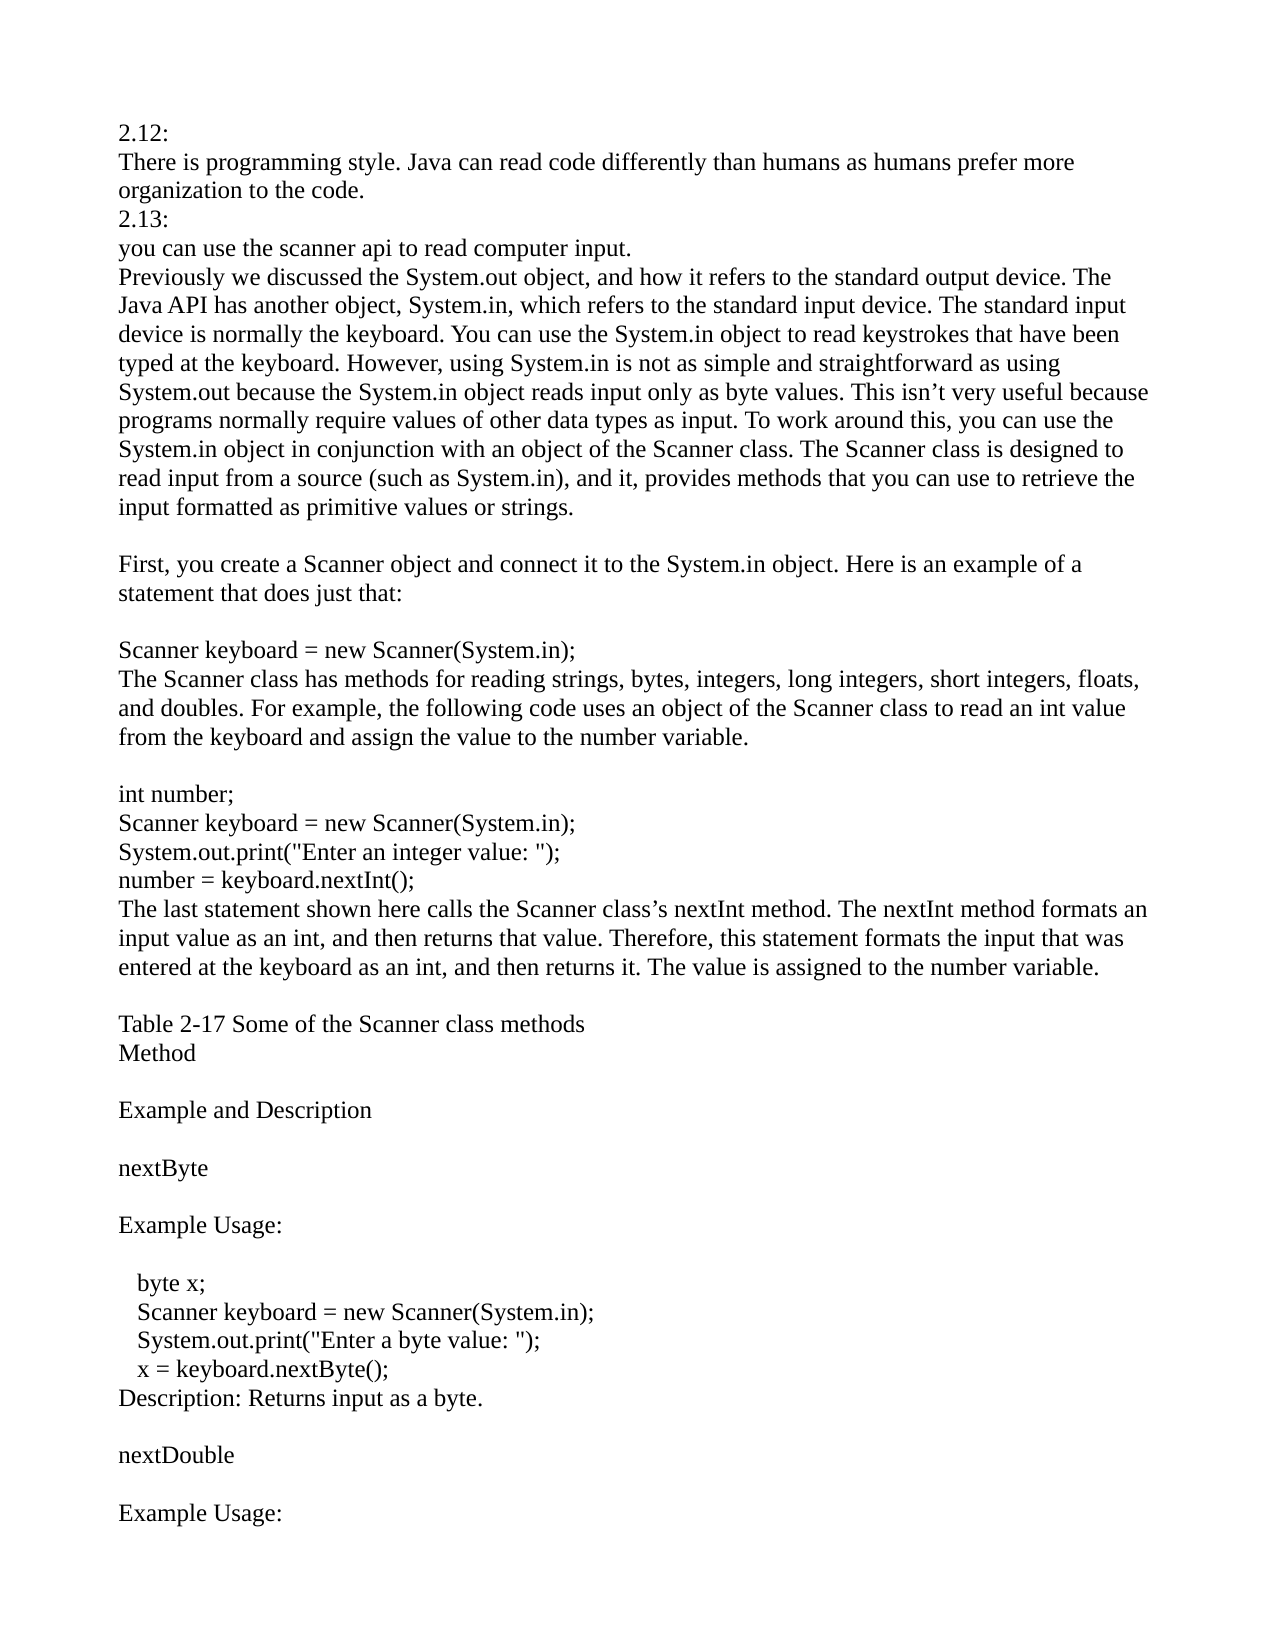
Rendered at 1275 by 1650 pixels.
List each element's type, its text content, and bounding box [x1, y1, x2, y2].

text Example and Description [118, 1096, 1157, 1124]
text nextByte [118, 1153, 1157, 1182]
text number = keyboard.nextInt(); [118, 866, 1157, 894]
text Table 2-17 Some of the Scanner class methods [118, 1009, 1157, 1038]
text 2.12: [118, 118, 1157, 147]
text The last statement shown here calls the Scanner class’s nextInt method. The nextInt method formats an input value as an int, and then returns that value. Therefore, this statement formats the input that was entered at the keyboard as an int, and then returns it. The value is assigned to the number variable. [118, 894, 1157, 981]
text System.out.print("Enter an integer value: "); [118, 837, 1157, 866]
text There is programming style. Java can read code differently than humans as humans prefer more organization to the code. [118, 147, 1157, 204]
text Example Usage: [118, 1211, 1157, 1239]
text Description: Returns input as a byte. [118, 1383, 1157, 1412]
text Scanner keyboard = new Scanner(System.in); [118, 808, 1157, 837]
text System.out.print("Enter a byte value: "); [118, 1326, 1157, 1354]
text Previously we discussed the System.out object, and how it refers to the standard output device. The Java API has another object, System.in, which refers to the standard input device. The standard input device is normally the keyboard. You can use the System.in object to read keystrokes that have been typed at the keyboard. However, using System.in is not as simple and straightforward as using System.out because the System.in object reads input only as byte values. This isn’t very useful because programs normally require values of other data types as input. To work around this, you can use the System.in object in conjunction with an object of the Scanner class. The Scanner class is designed to read input from a source (such as System.in), and it, provides methods that you can use to retrieve the input formatted as primitive values or strings. [118, 262, 1157, 521]
text you can use the scanner api to read computer input. [118, 233, 1157, 262]
text Method [118, 1038, 1157, 1067]
text The Scanner class has methods for reading strings, bytes, integers, long integers, short integers, floats, and doubles. For example, the following code uses an object of the Scanner class to read an int value from the keyboard and assign the value to the number variable. [118, 664, 1157, 751]
text 2.13: [118, 204, 1157, 233]
text x = keyboard.nextByte(); [118, 1354, 1157, 1383]
text Scanner keyboard = new Scanner(System.in); [118, 636, 1157, 664]
text Scanner keyboard = new Scanner(System.in); [118, 1297, 1157, 1326]
text byte x; [118, 1268, 1157, 1297]
text int number; [118, 779, 1157, 808]
text Example Usage: [118, 1498, 1157, 1527]
text nextDouble [118, 1441, 1157, 1469]
text First, you create a Scanner object and connect it to the System.in object. Here is an example of a statement that does just that: [118, 549, 1157, 607]
